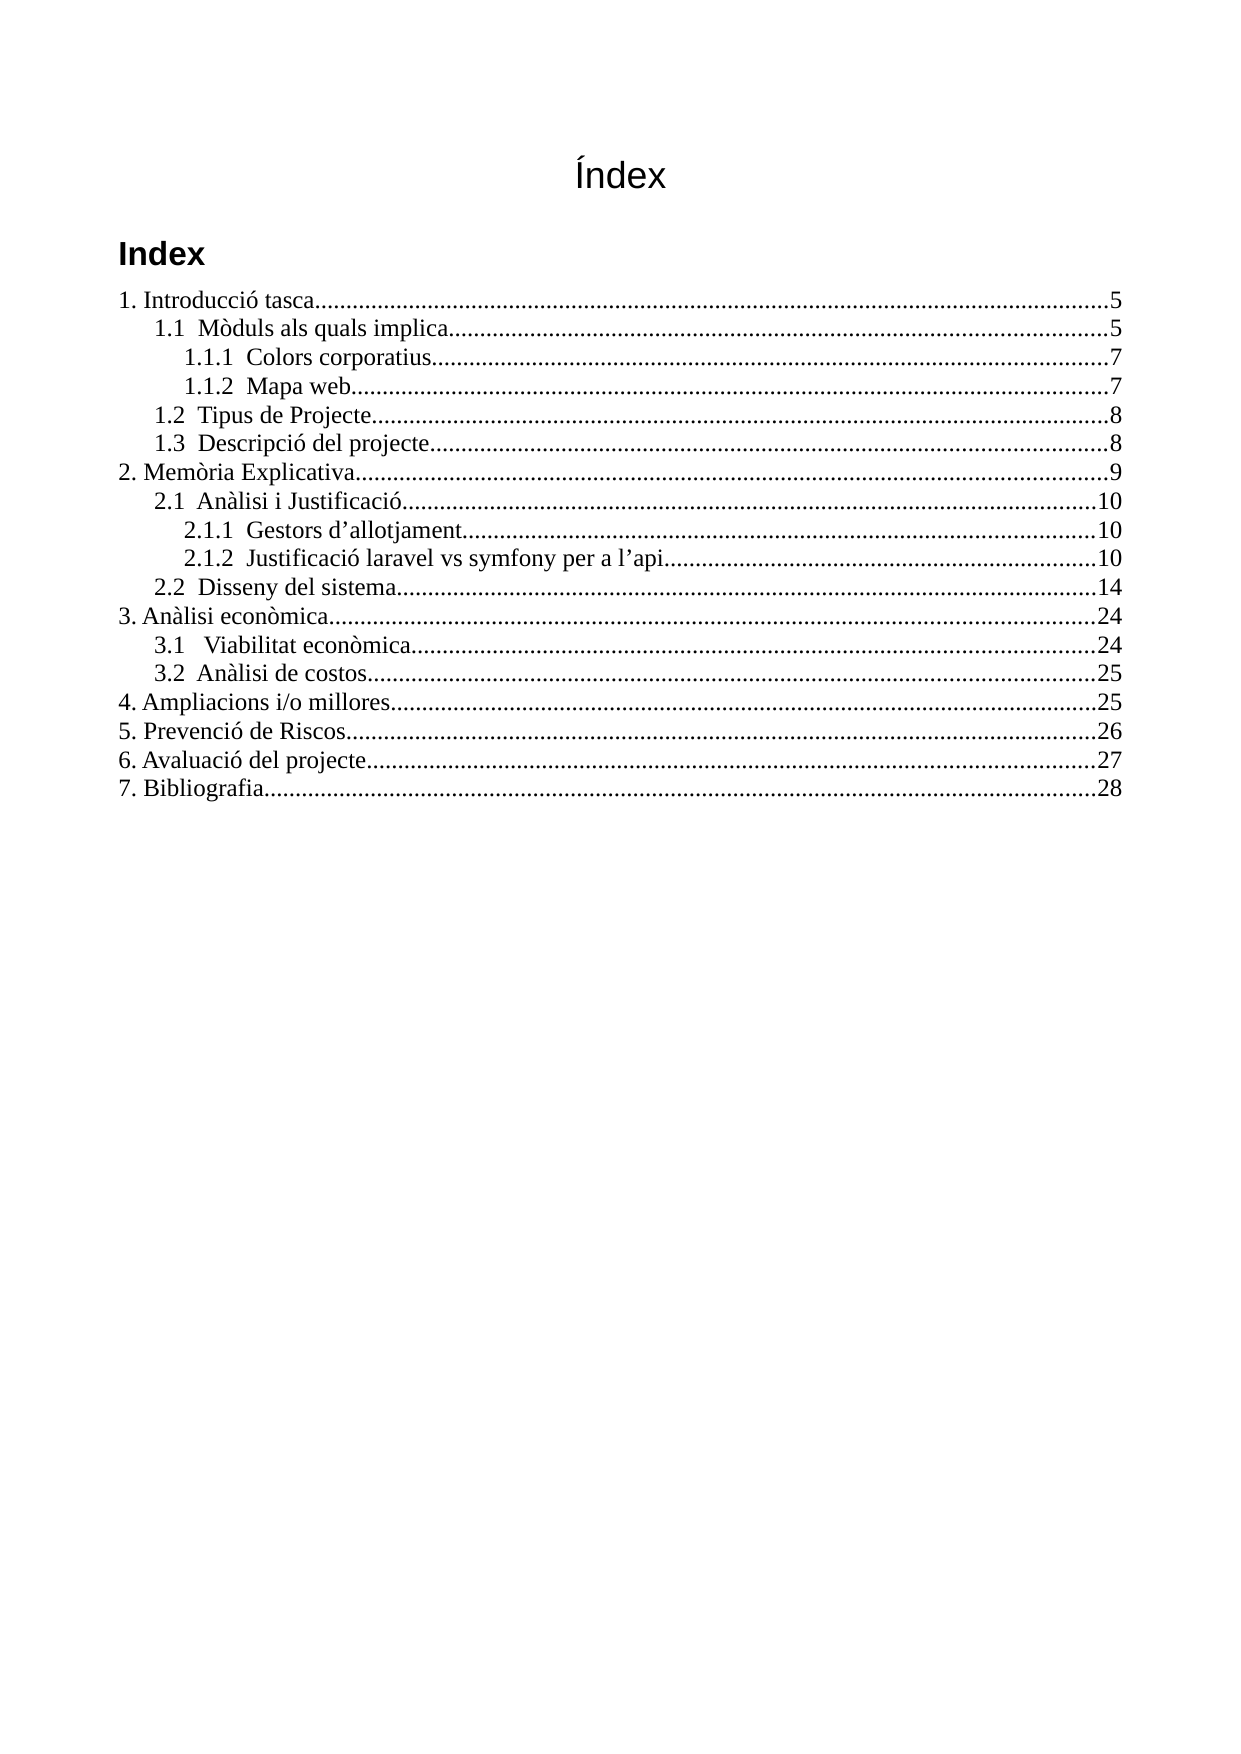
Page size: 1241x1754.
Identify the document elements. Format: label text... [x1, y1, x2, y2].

text 7. Bibliografia 28 [118, 773, 1122, 802]
text 1.1.2 Mapa web 7 [177, 371, 1122, 400]
text 1.3 Descripció del projecte 8 [148, 428, 1122, 457]
text 1.1 Mòduls als quals implica 5 [148, 313, 1122, 342]
text 2. Memòria Explicativa 9 [118, 457, 1122, 486]
text 2.1.1 Gestors d’allotjament 10 [177, 515, 1122, 543]
text 3.2 Anàlisi de costos 25 [148, 658, 1122, 687]
text 3. Anàlisi econòmica 24 [118, 601, 1122, 630]
text 2.2 Disseny del sistema 14 [148, 572, 1122, 601]
subtitle Index [118, 234, 1122, 272]
text 5. Prevenció de Riscos. 26 [118, 716, 1122, 745]
text 6. Avaluació del projecte 27 [118, 745, 1122, 773]
text 4. Ampliacions i/o millores 25 [118, 687, 1122, 716]
text 2.1.2 Justificació laravel vs symfony per a l’api 10 [177, 543, 1122, 572]
text 2.1 Anàlisi i Justificació 10 [148, 486, 1122, 515]
subtitle Índex [118, 153, 1122, 196]
text 3.1 Viabilitat econòmica 24 [148, 630, 1122, 658]
text 1. Introducció tasca 5 [118, 285, 1122, 313]
text 1.1.1 Colors corporatius 7 [177, 342, 1122, 371]
text 1.2 Tipus de Projecte 8 [148, 400, 1122, 428]
